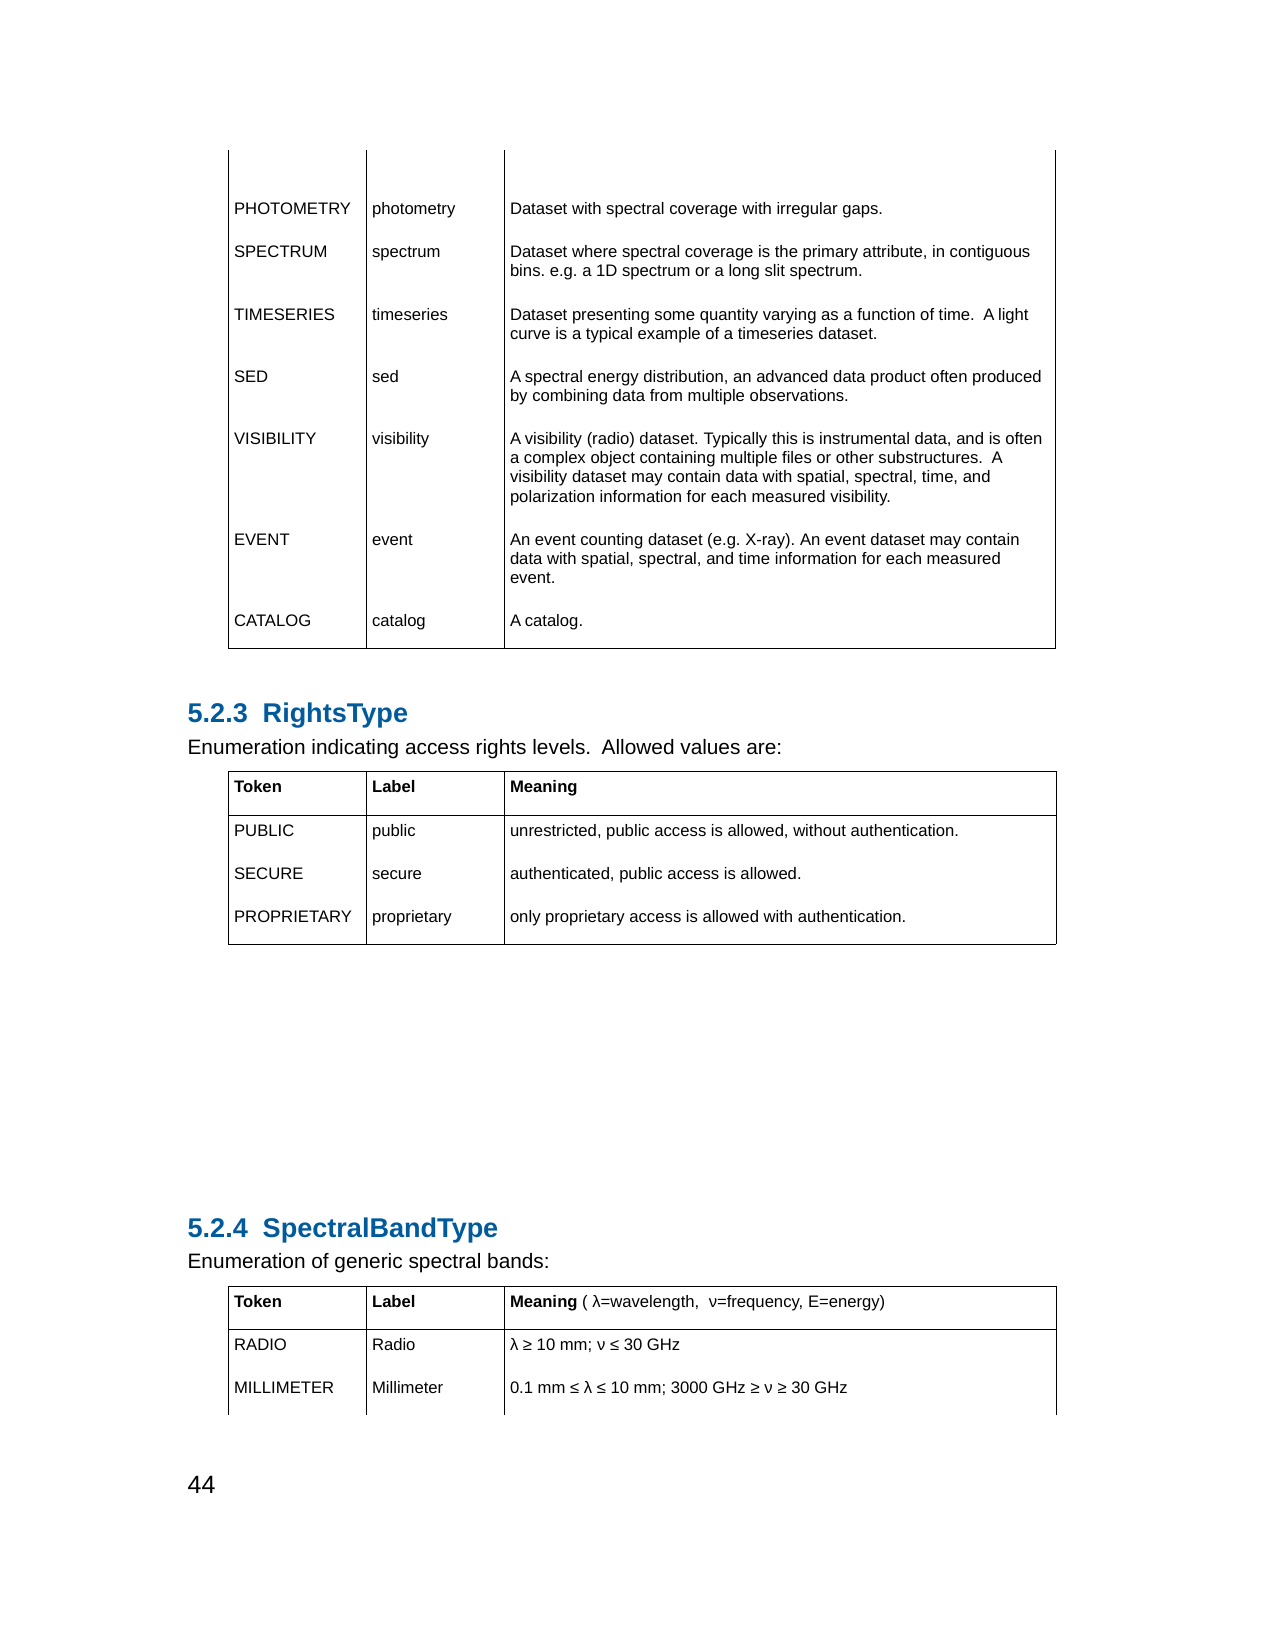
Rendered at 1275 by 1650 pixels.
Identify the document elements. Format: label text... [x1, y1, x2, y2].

table_header Meaning ( λ=wavelength, ν=frequency, E=energy) [505, 1287, 1056, 1329]
table_header Label [367, 1287, 504, 1329]
table_cell [367, 150, 504, 193]
table_cell PROPRIETARY [229, 901, 366, 944]
table_cell catalog [367, 605, 504, 648]
table_header Label [367, 772, 504, 814]
text Enumeration of generic spectral bands: [187, 1249, 1087, 1273]
table_cell A visibility (radio) dataset. Typically this is instrumental data, and is often a complex object containing multiple files or other substructures. A visibility dataset may contain data with spatial, spectral, time, and polarization information for each measured visibility. [505, 423, 1055, 524]
table_cell TIMESERIES [229, 299, 366, 361]
table_cell Dataset where spectral coverage is the primary attribute, in contiguous bins. e.g. a 1D spectrum or a long slit spectrum. [505, 236, 1055, 298]
table_cell proprietary [367, 901, 504, 944]
subtitle SpectralBandType [187, 1212, 1087, 1243]
table_cell A spectral energy distribution, an advanced data product often produced by combining data from multiple observations. [505, 361, 1055, 423]
table_cell An event counting dataset (e.g. X-ray). An event dataset may contain data with spatial, spectral, and time information for each measured event. [505, 524, 1055, 605]
table_cell sed [367, 361, 504, 423]
table_cell λ ≥ 10 mm; ν ≤ 30 GHz [505, 1330, 1056, 1372]
table_cell public [367, 816, 504, 858]
table_header Meaning [505, 772, 1056, 814]
table_cell timeseries [367, 299, 504, 361]
table_header Token [229, 1287, 366, 1329]
table_cell [229, 150, 366, 193]
table_cell secure [367, 858, 504, 901]
table_cell MILLIMETER [229, 1372, 366, 1415]
table_cell Millimeter [367, 1372, 504, 1415]
table_cell SPECTRUM [229, 236, 366, 298]
table_cell Dataset with spectral coverage with irregular gaps. [505, 193, 1055, 236]
table_cell Dataset presenting some quantity varying as a function of time. A light curve is a typical example of a timeseries dataset. [505, 299, 1055, 361]
table_cell only proprietary access is allowed with authentication. [505, 901, 1056, 944]
table_cell photometry [367, 193, 504, 236]
table_header Token [229, 772, 366, 814]
table_cell A catalog. [505, 605, 1055, 648]
table_cell PUBLIC [229, 816, 366, 858]
table_cell [505, 150, 1055, 193]
table_cell unrestricted, public access is allowed, without authentication. [505, 816, 1056, 858]
table_cell Radio [367, 1330, 504, 1372]
table_cell VISIBILITY [229, 423, 366, 524]
table_cell visibility [367, 423, 504, 524]
table_cell SECURE [229, 858, 366, 901]
table_cell authenticated, public access is allowed. [505, 858, 1056, 901]
table_cell 0.1 mm ≤ λ ≤ 10 mm; 3000 GHz ≥ ν ≥ 30 GHz [505, 1372, 1056, 1415]
table_cell SED [229, 361, 366, 423]
table_cell spectrum [367, 236, 504, 298]
text Enumeration indicating access rights levels. Allowed values are: [187, 735, 1087, 759]
table_cell RADIO [229, 1330, 366, 1372]
subtitle RightsType [187, 697, 1087, 729]
table_cell EVENT [229, 524, 366, 605]
table_cell event [367, 524, 504, 605]
table_cell PHOTOMETRY [229, 193, 366, 236]
table_cell CATALOG [229, 605, 366, 648]
